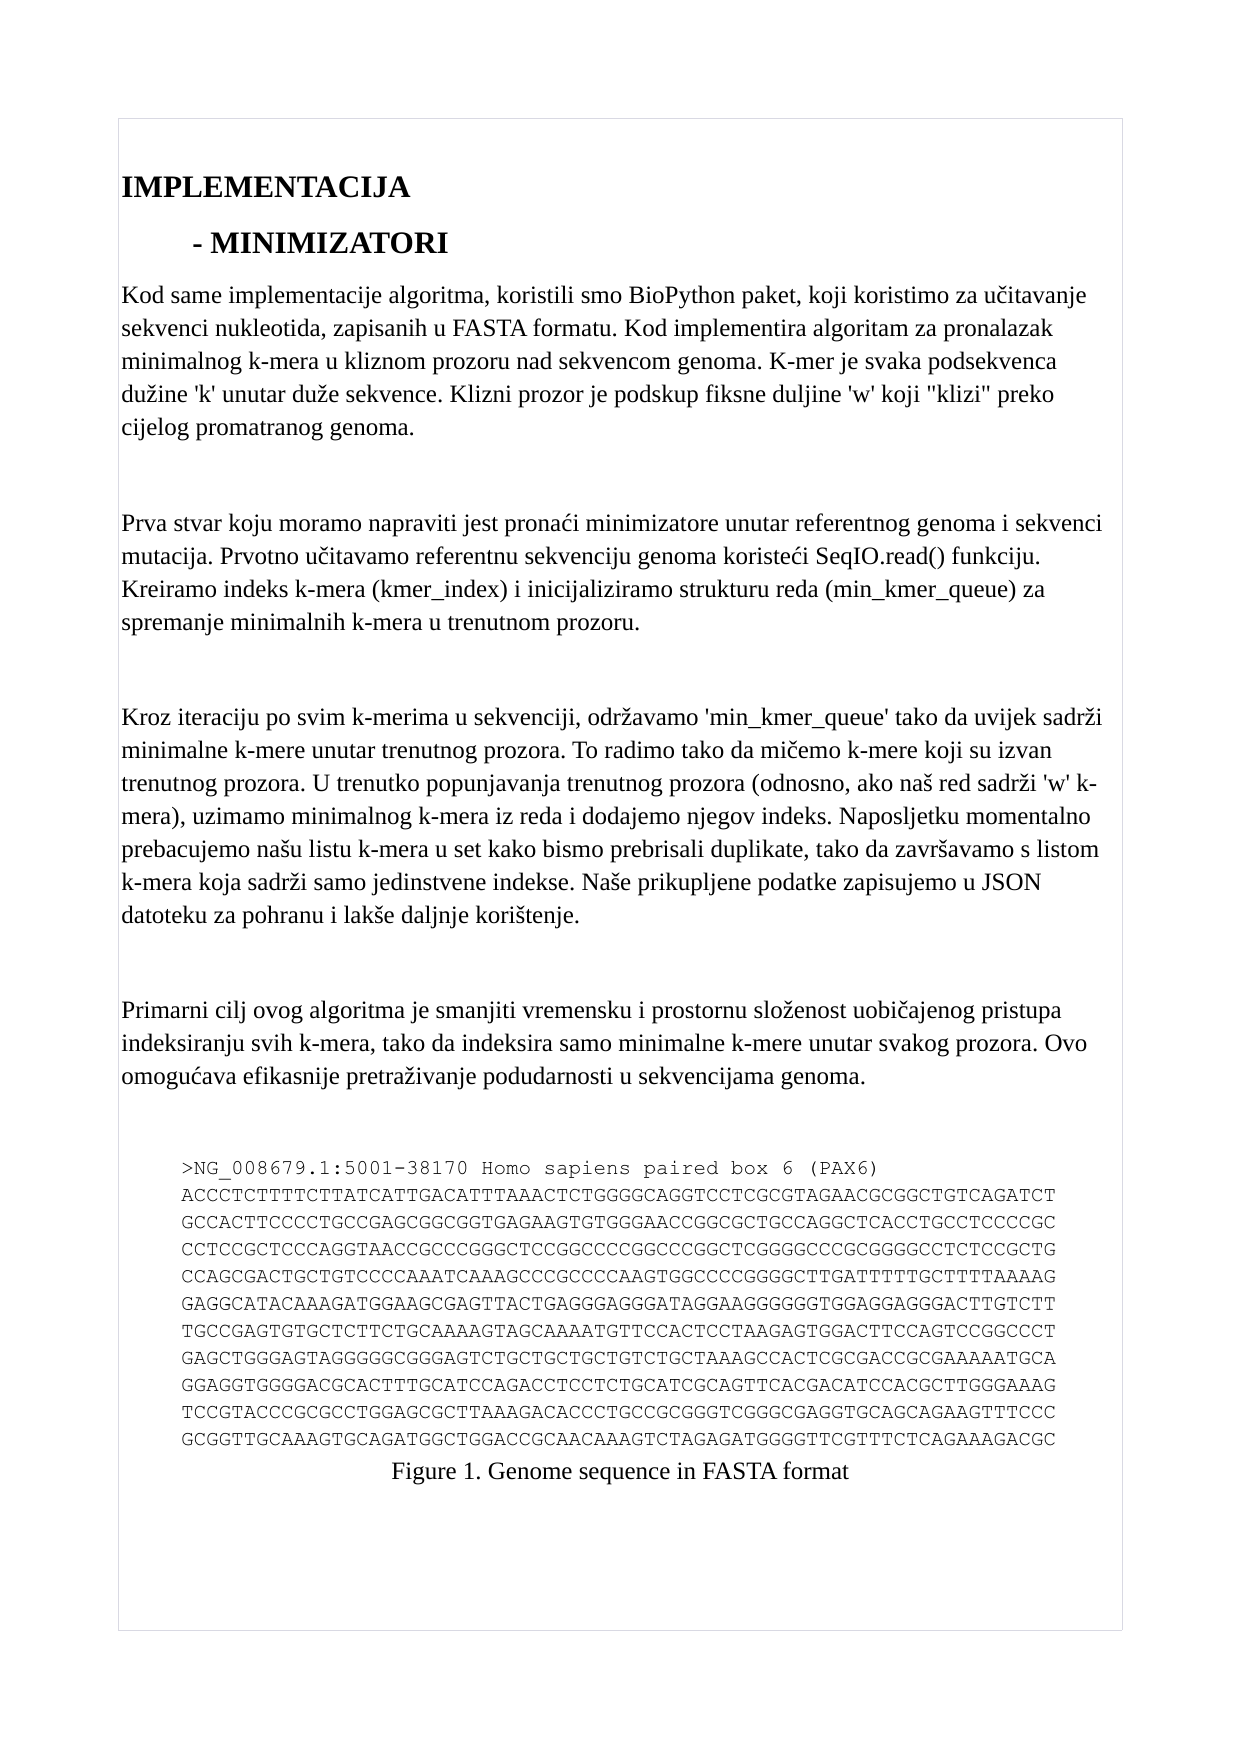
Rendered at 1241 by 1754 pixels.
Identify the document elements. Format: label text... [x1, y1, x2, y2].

text Figure 1. Genome sequence in FASTA format [119, 1153, 1122, 1484]
text Prva stvar koju moramo napraviti jest pronaći minimizatore unutar referentnog genoma i sekvenci mutacija. Prvotno učitavamo referentnu sekvenciju genoma koristeći SeqIO.read() funkciju. Kreiramo indeks k-mera (kmer_index) i inicijaliziramo strukturu reda (min_kmer_queue) za spremanje minimalnih k-mera u trenutnom prozoru. [119, 505, 1122, 636]
text IMPLEMENTACIJA [119, 166, 1122, 205]
picture [177, 1156, 1063, 1452]
text Kod same implementacije algoritma, koristili smo BioPython paket, koji koristimo za učitavanje sekvenci nukleotida, zapisanih u FASTA formatu. Kod implementira algoritam za pronalazak minimalnog k-mera u kliznom prozoru nad sekvencom genoma. K-mer je svaka podsekvenca dužine 'k' unutar duže sekvence. Klizni prozor je podskup fiksne duljine 'w' koji "klizi" preko cijelog promatranog genoma. [119, 277, 1122, 441]
text - MINIMIZATORI [119, 222, 1122, 261]
text Kroz iteraciju po svim k-merima u sekvenciji, održavamo 'min_kmer_queue' tako da uvijek sadrži minimalne k-mere unutar trenutnog prozora. To radimo tako da mičemo k-mere koji su izvan trenutnog prozora. U trenutko popunjavanja trenutnog prozora (odnosno, ako naš red sadrži 'w' k-mera), uzimamo minimalnog k-mera iz reda i dodajemo njegov indeks. Naposljetku momentalno prebacujemo našu listu k-mera u set kako bismo prebrisali duplikate, tako da završavamo s listom k-mera koja sadrži samo jedinstvene indekse. Naše prikupljene podatke zapisujemo u JSON datoteku za pohranu i lakše daljnje korištenje. [119, 699, 1122, 929]
text Primarni cilj ovog algoritma je smanjiti vremensku i prostornu složenost uobičajenog pristupa indeksiranju svih k-mera, tako da indeksira samo minimalne k-mere unutar svakog prozora. Ovo omogućava efikasnije pretraživanje podudarnosti u sekvencijama genoma. [119, 992, 1122, 1090]
